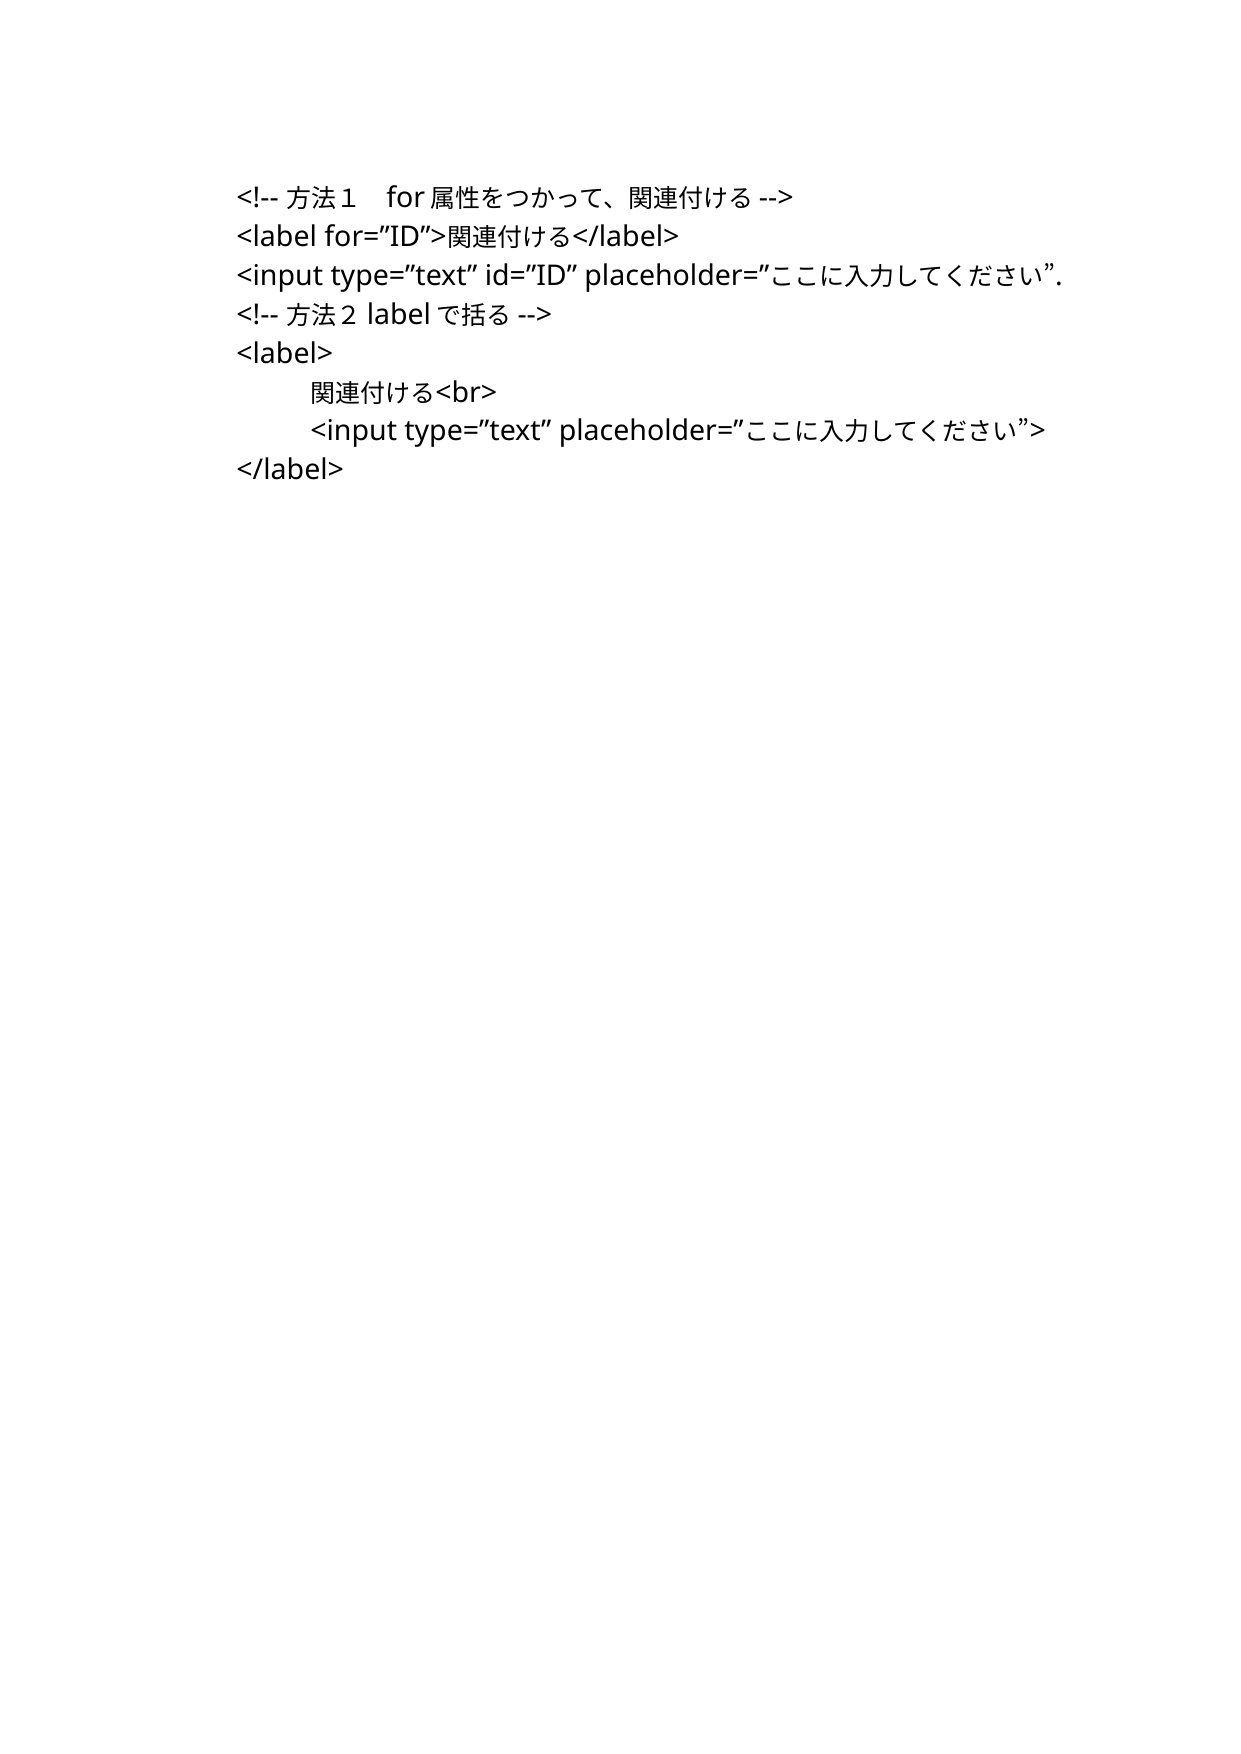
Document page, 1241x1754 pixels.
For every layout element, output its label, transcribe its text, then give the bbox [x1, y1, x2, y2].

text <label> [236, 333, 1063, 371]
text <!-- 方法２ labelで括る --> [236, 294, 1063, 333]
text </label> [236, 449, 1063, 488]
text <input type=”text” placeholder=”ここに入力してください”> [236, 410, 1063, 449]
text <input type=”text” id=”ID” placeholder=”ここに入力してください”. [236, 255, 1063, 294]
text <!-- 方法１ for属性をつかって、関連付ける --> [236, 177, 1063, 216]
text <label for=”ID”>関連付ける</label> [236, 216, 1063, 255]
text 関連付ける<br> [236, 371, 1063, 410]
